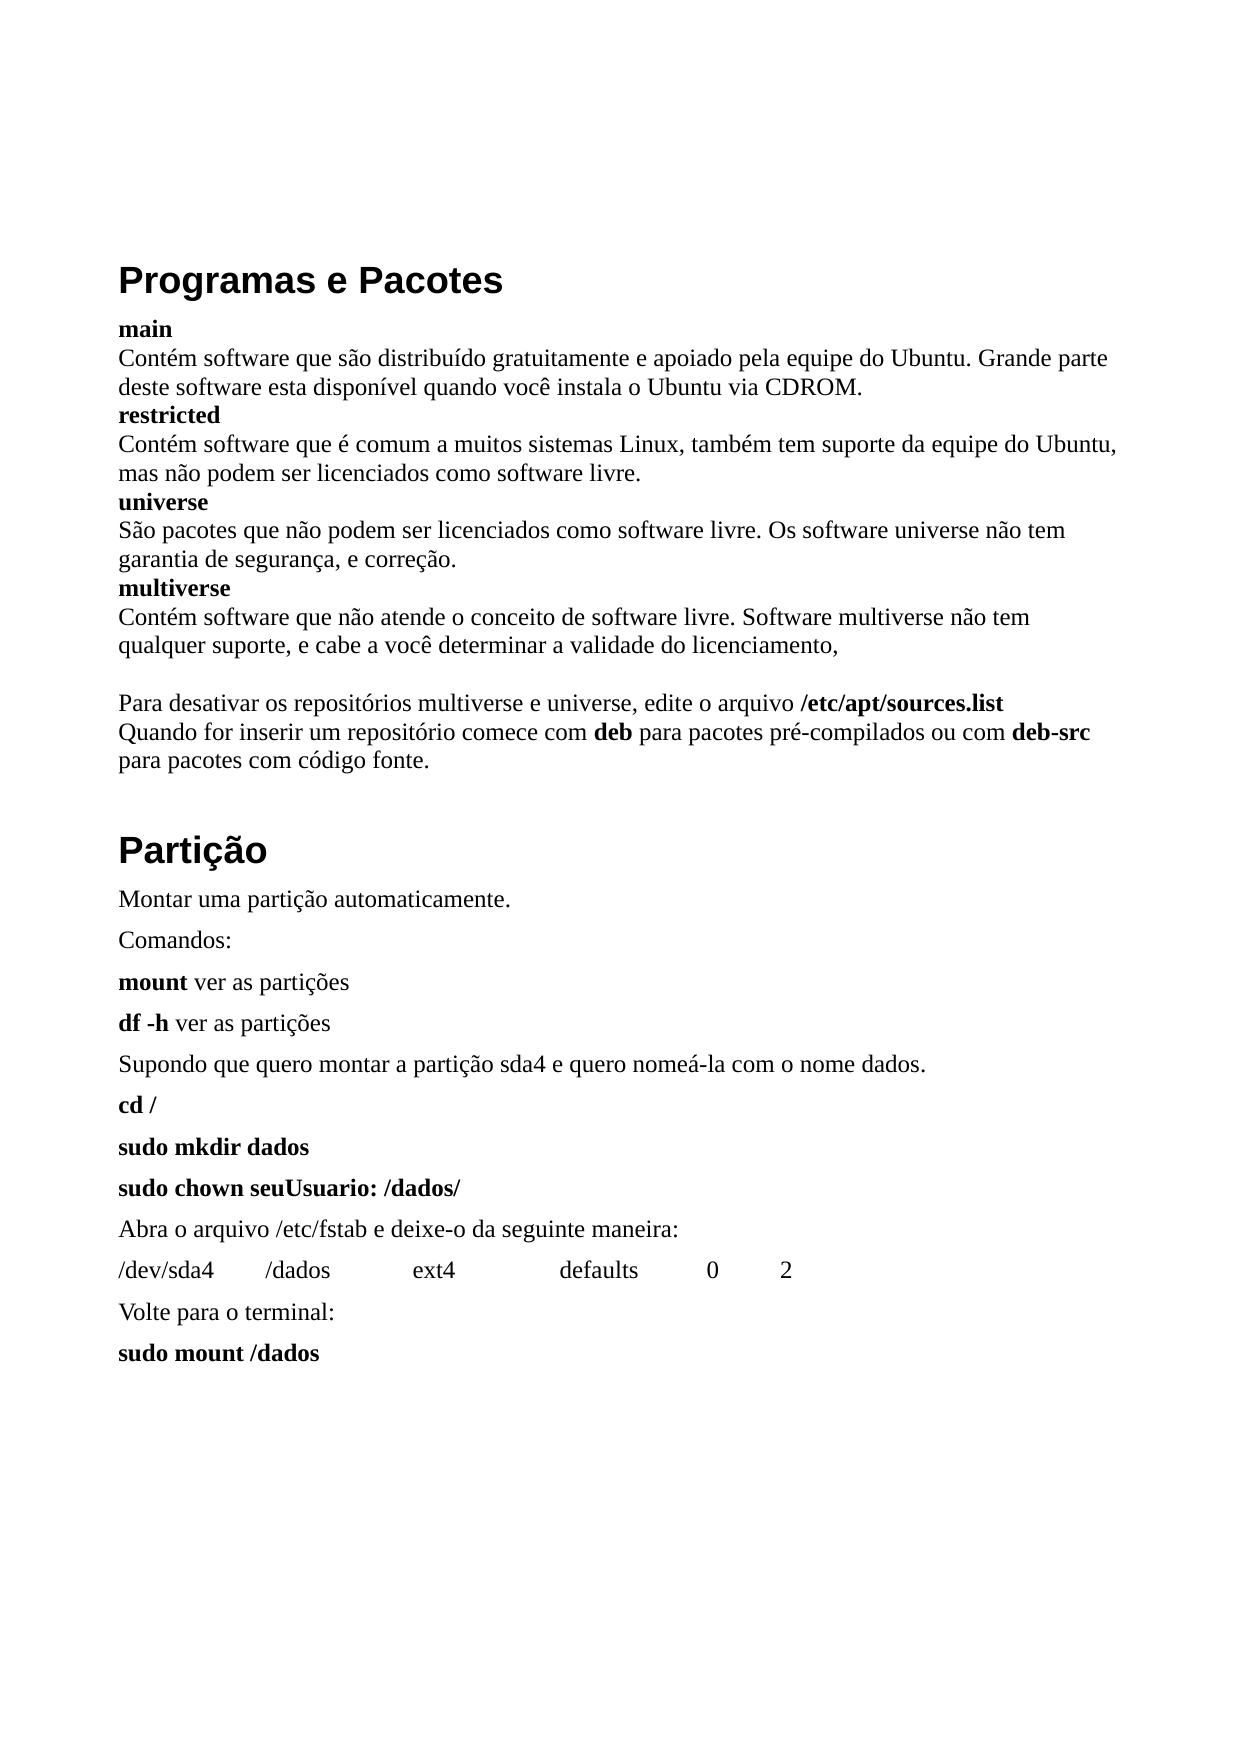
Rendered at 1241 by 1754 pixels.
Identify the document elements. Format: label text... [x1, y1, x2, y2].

text df -h ver as partições [118, 1008, 1122, 1037]
text Contém software que não atende o conceito de software livre. Software multiverse não tem qualquer suporte, e cabe a você determinar a validade do licenciamento, [118, 602, 1122, 659]
text Comandos: [118, 925, 1122, 954]
subtitle Programas e Pacotes [118, 258, 1122, 302]
text Quando for inserir um repositório comece com deb para pacotes pré-compilados ou com deb-src para pacotes com código fonte. [118, 717, 1122, 774]
text mount ver as partições [118, 967, 1122, 995]
text Contém software que é comum a muitos sistemas Linux, também tem suporte da equipe do Ubuntu, mas não podem ser licenciados como software livre. [118, 429, 1122, 487]
text cd / [118, 1090, 1122, 1119]
text Para desativar os repositórios multiverse e universe, edite o arquivo /etc/apt/sources.list [118, 688, 1122, 717]
text /dev/sda4 /dados ext4 defaults 0 2 [118, 1255, 1122, 1284]
text universe [118, 487, 1122, 516]
text Supondo que quero montar a partição sda4 e quero nomeá-la com o nome dados. [118, 1049, 1122, 1078]
text sudo mkdir dados [118, 1132, 1122, 1160]
text Abra o arquivo /etc/fstab e deixe-o da seguinte maneira: [118, 1214, 1122, 1243]
text Contém software que são distribuído gratuitamente e apoiado pela equipe do Ubuntu. Grande parte deste software esta disponível quando você instala o Ubuntu via CDROM. [118, 343, 1122, 401]
text Volte para o terminal: [118, 1297, 1122, 1325]
text main [118, 314, 1122, 343]
subtitle Partição [118, 828, 1122, 872]
text sudo chown seuUsuario: /dados/ [118, 1173, 1122, 1202]
text restricted [118, 401, 1122, 429]
text São pacotes que não podem ser licenciados como software livre. Os software universe não tem garantia de segurança, e correção. [118, 516, 1122, 573]
text sudo mount /dados [118, 1338, 1122, 1367]
text multiverse [118, 573, 1122, 602]
text Montar uma partição automaticamente. [118, 884, 1122, 913]
